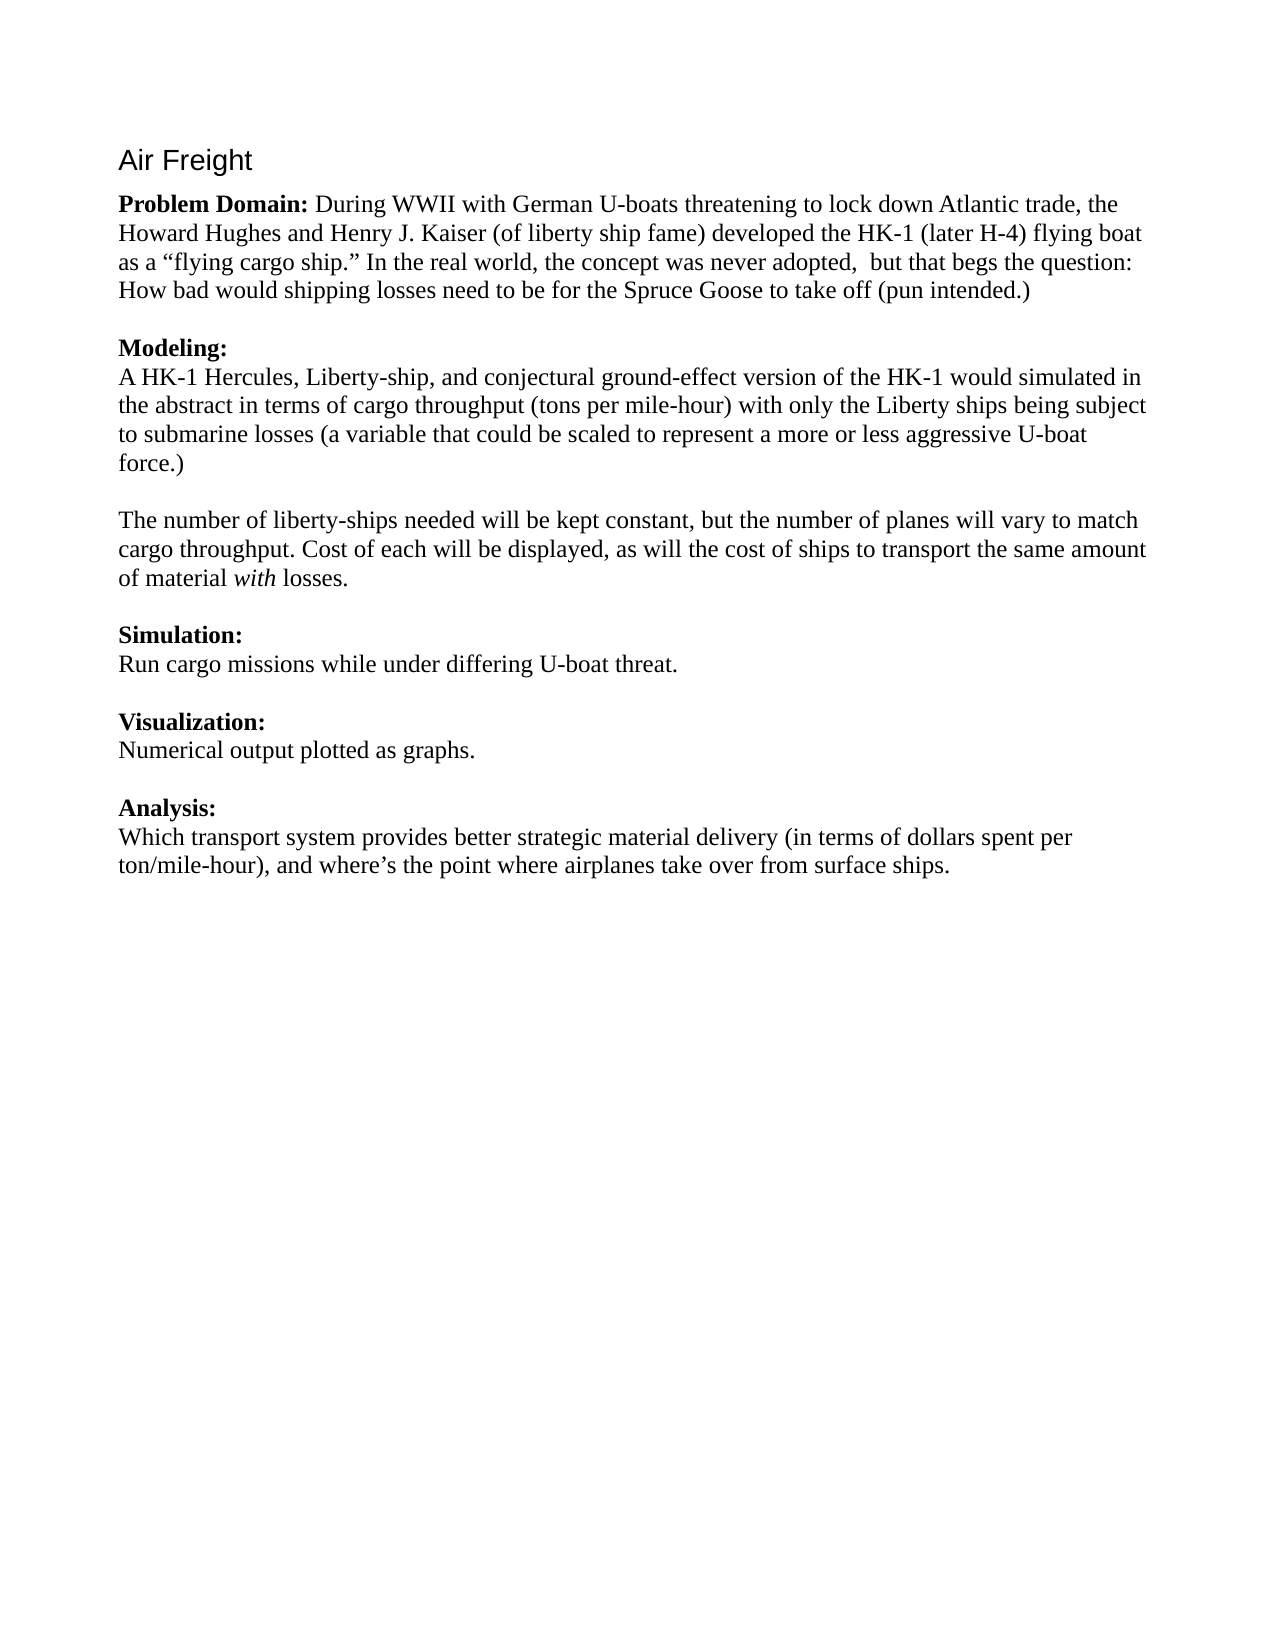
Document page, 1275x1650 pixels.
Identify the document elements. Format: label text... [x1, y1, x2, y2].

text Which transport system provides better strategic material delivery (in terms of dollars spent per ton/mile-hour), and where’s the point where airplanes take over from surface ships. [118, 822, 1157, 879]
text Visualization: [118, 707, 1157, 735]
text Run cargo missions while under differing U-boat threat. [118, 649, 1157, 678]
text Analysis: [118, 793, 1157, 822]
text Simulation: [118, 620, 1157, 649]
subtitle Air Freight [118, 143, 1157, 177]
text Problem Domain: During WWII with German U-boats threatening to lock down Atlantic trade, the Howard Hughes and Henry J. Kaiser (of liberty ship fame) developed the HK-1 (later H-4) flying boat as a “flying cargo ship.” In the real world, the concept was never adopted, but that begs the question: How bad would shipping losses need to be for the Spruce Goose to take off (pun intended.) [118, 189, 1157, 304]
text The number of liberty-ships needed will be kept constant, but the number of planes will vary to match cargo throughput. Cost of each will be displayed, as will the cost of ships to transport the same amount of material with losses. [118, 505, 1157, 592]
text A HK-1 Hercules, Liberty-ship, and conjectural ground-effect version of the HK-1 would simulated in the abstract in terms of cargo throughput (tons per mile-hour) with only the Liberty ships being subject to submarine losses (a variable that could be scaled to represent a more or less aggressive U-boat force.) [118, 362, 1157, 477]
text Modeling: [118, 333, 1157, 362]
text Numerical output plotted as graphs. [118, 735, 1157, 764]
